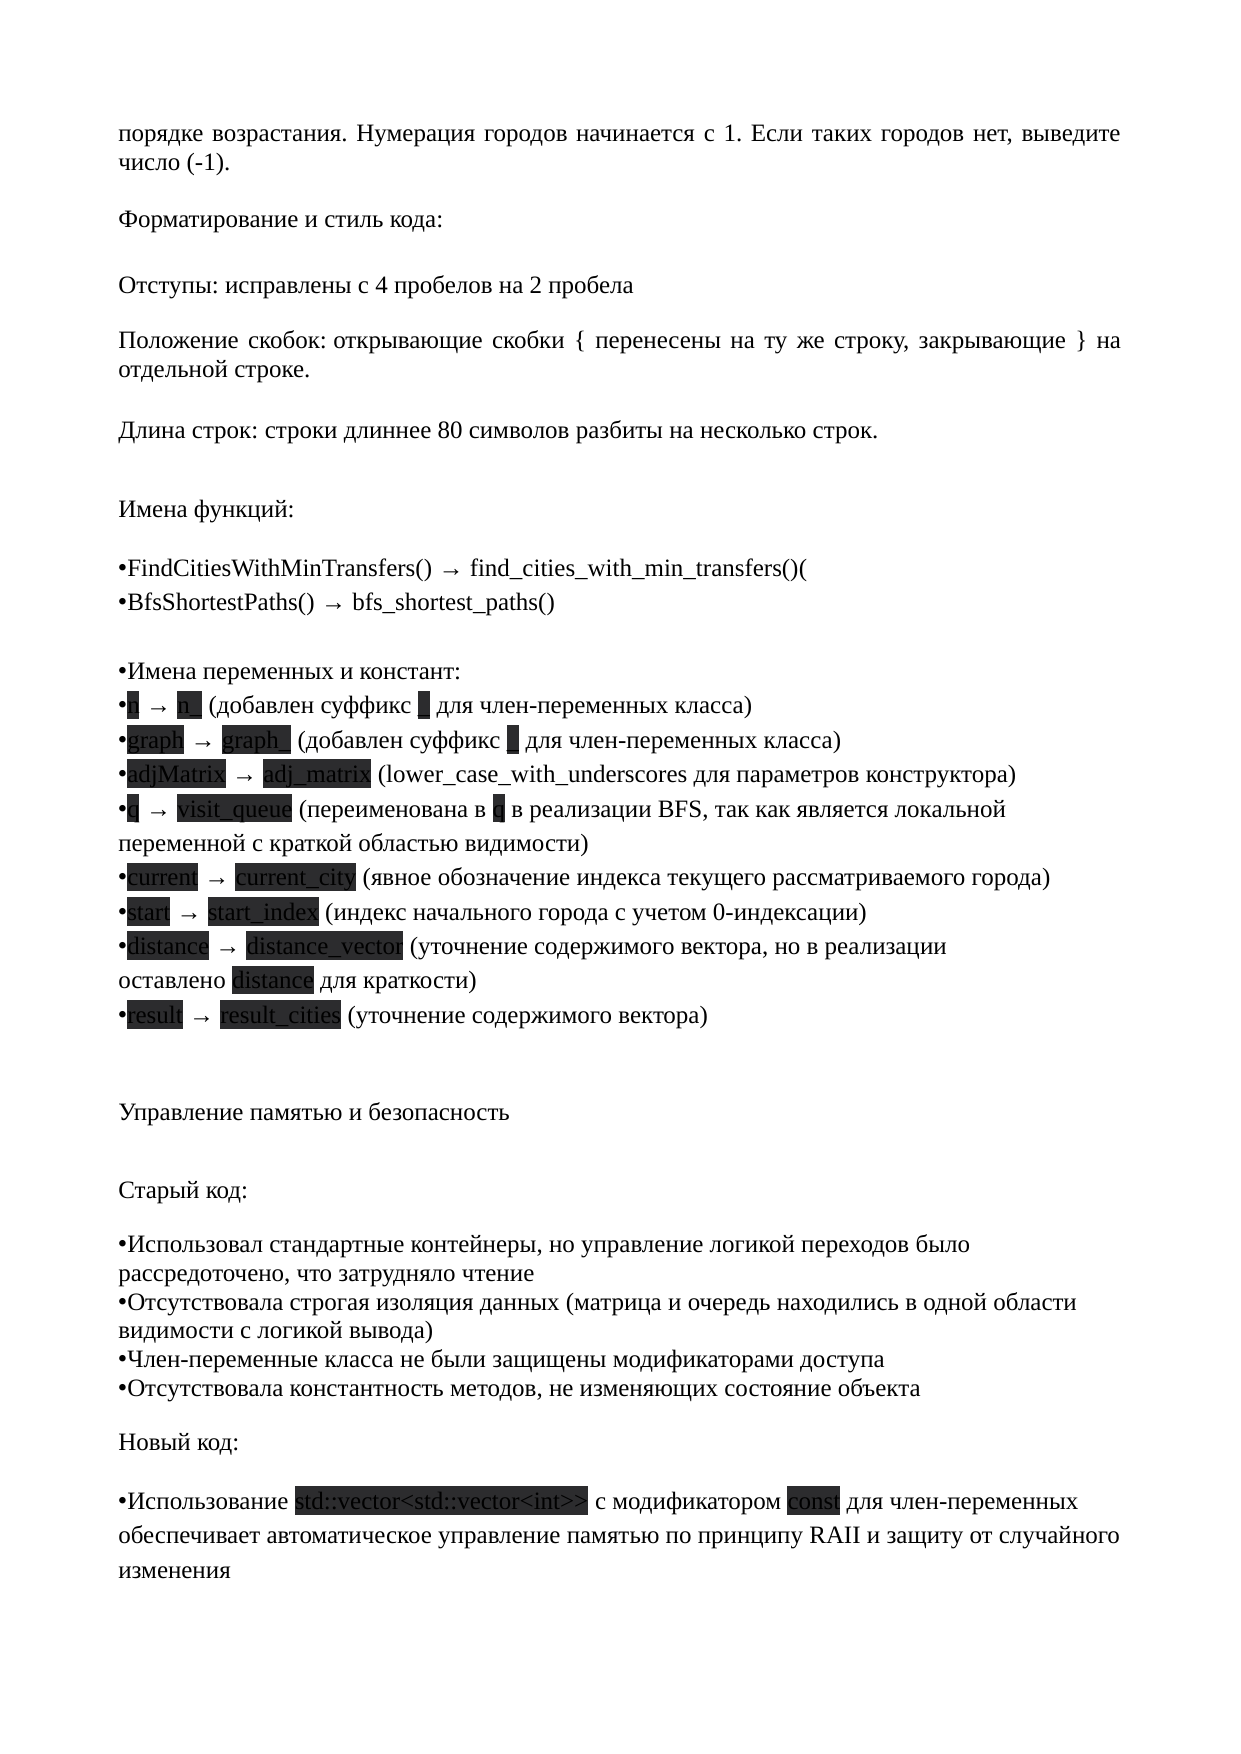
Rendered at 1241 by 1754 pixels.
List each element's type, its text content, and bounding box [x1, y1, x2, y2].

text Отступы: исправлены с 4 пробелов на 2 пробела [118, 270, 1122, 299]
list Член-переменные класса не были защищены модификаторами доступа [118, 1344, 1122, 1373]
text Старый код: [118, 1176, 1122, 1204]
list n → n_ (добавлен суффикс _ для член-переменных класса) [118, 685, 1122, 719]
list Использовал стандартные контейнеры, но управление логикой переходов было рассредоточено, что затрудняло чтение [118, 1229, 1122, 1287]
list Имена переменных и констант: [118, 651, 1122, 685]
list start → start_index (индекс начального города с учетом 0-индексации) [118, 891, 1122, 926]
list Отсутствовала константность методов, не изменяющих состояние объекта [118, 1373, 1122, 1402]
list FindCitiesWithMinTransfers() → find_сities_with_min_transfers()( [118, 547, 1122, 582]
text порядке возрастания. Нумерация городов начинается с 1. Если таких городов нет, выведите число (-1). [118, 118, 1122, 176]
subtitle Управление памятью и безопасность [118, 1079, 1122, 1126]
list Использование std::vector<std::vector<int>> с модификатором const для член-переменных обеспечивает автоматическое управление памятью по принципу RAII и защиту от случайного изменения [118, 1481, 1122, 1584]
list result → result_cities (уточнение содержимого вектора) [118, 994, 1122, 1029]
list graph → graph_ (добавлен суффикс _ для член-переменных класса) [118, 719, 1122, 754]
subtitle Имена функций: [118, 494, 1122, 522]
list adjMatrix → adj_matrix (lower_case_with_underscores для параметров конструктора) [118, 754, 1122, 788]
list Отсутствовала строгая изоляция данных (матрица и очередь находились в одной области видимости с логикой вывода) [118, 1287, 1122, 1344]
text Длина строк: строки длиннее 80 символов разбиты на несколько строк. [118, 415, 1122, 444]
list q → visit_queue (переименована в q в реализации BFS, так как является локальной переменной с краткой областью видимости) [118, 788, 1122, 857]
text Форматирование и стиль кода: [118, 204, 1122, 233]
text Положение скобок: открывающие скобки { перенесены на ту же строку, закрывающие } на отдельной строке. [118, 325, 1122, 383]
text Новый код: [118, 1427, 1122, 1456]
list distance → distance_vector (уточнение содержимого вектора, но в реализации оставлено distance для краткости) [118, 926, 1122, 994]
list current → current_city (явное обозначение индекса текущего рассматриваемого города) [118, 857, 1122, 891]
list BfsShortestPaths() → bfs_shortest_paths() [118, 582, 1122, 616]
